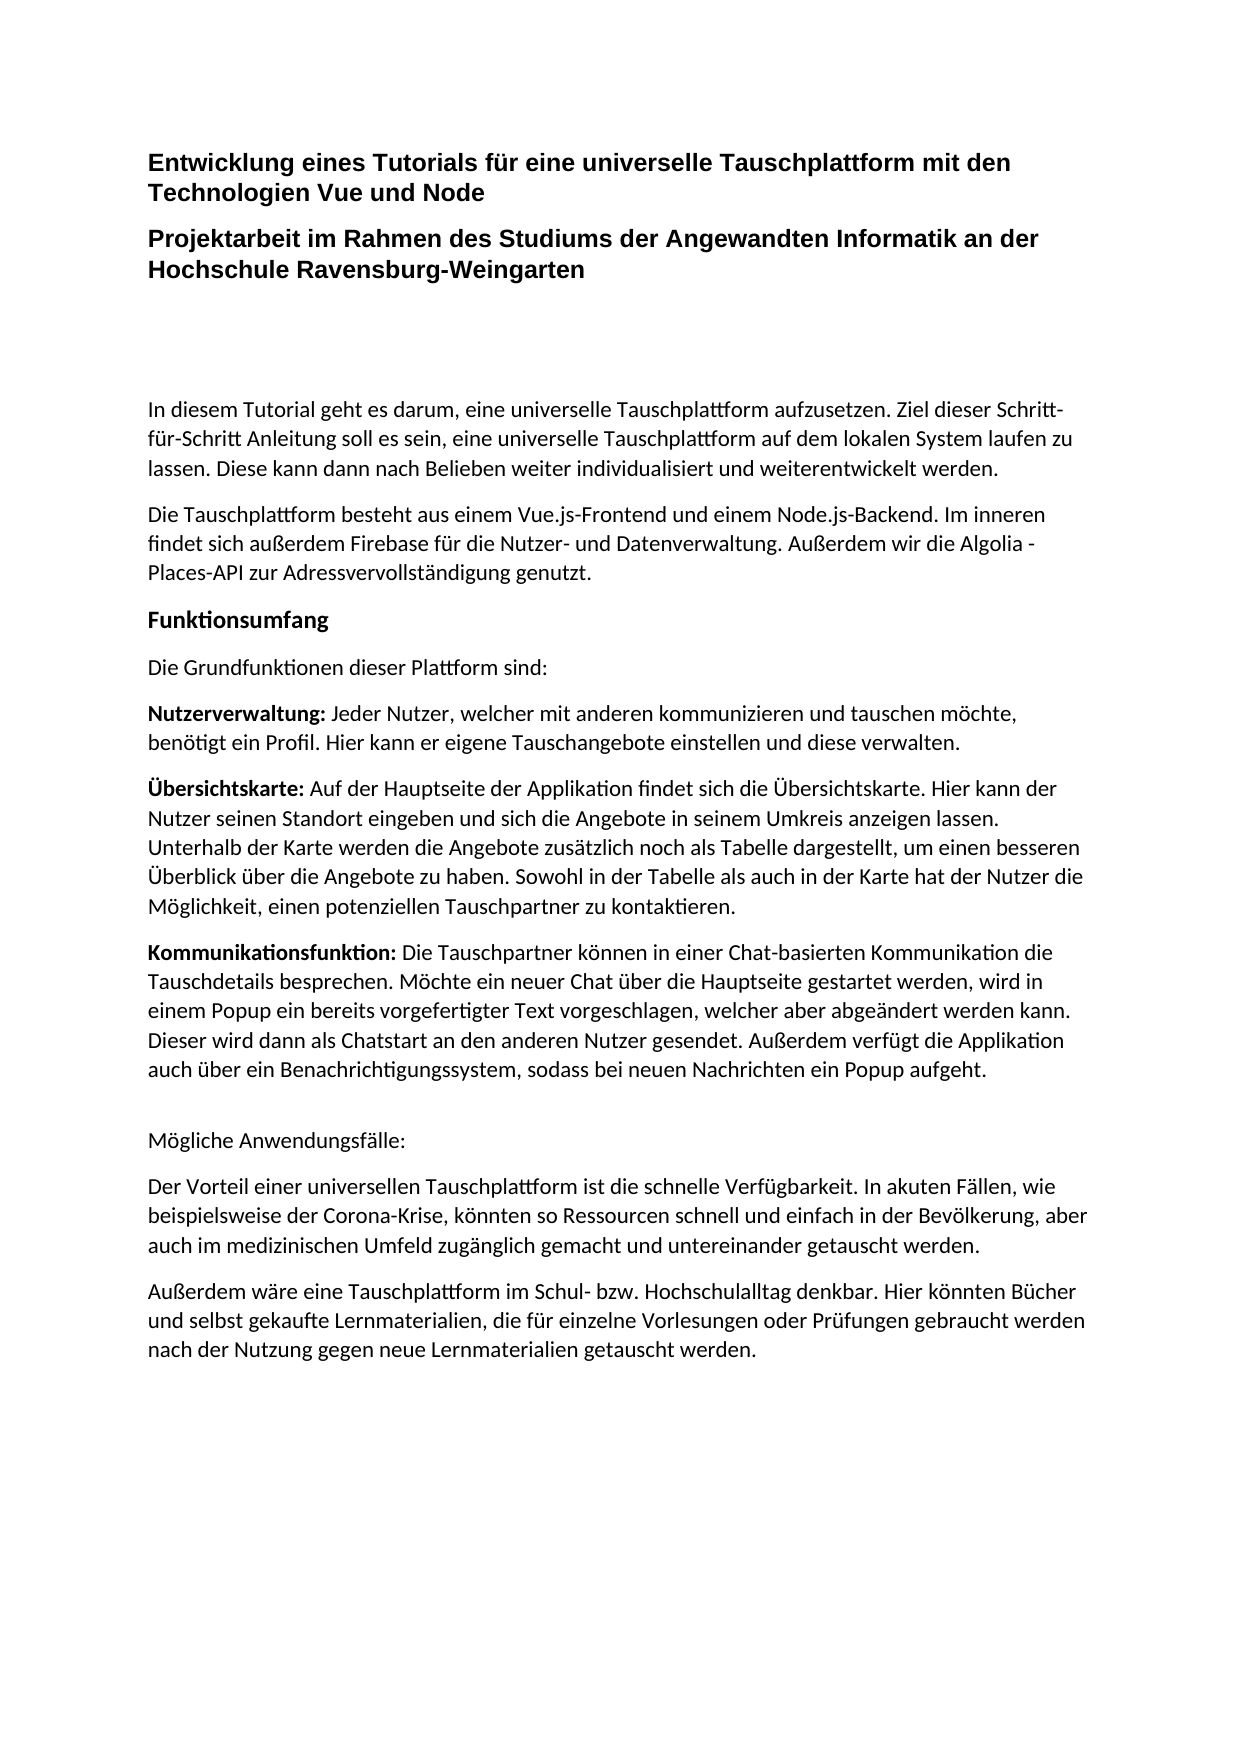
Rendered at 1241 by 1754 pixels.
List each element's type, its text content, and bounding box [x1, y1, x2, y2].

text In diesem Tutorial geht es darum, eine universelle Tauschplattform aufzusetzen. Ziel dieser Schritt-für-Schritt Anleitung soll es sein, eine universelle Tauschplattform auf dem lokalen System laufen zu lassen. Diese kann dann nach Belieben weiter individualisiert und weiterentwickelt werden. [148, 395, 1093, 482]
text Kommunikationsfunktion: Die Tauschpartner können in einer Chat-basierten Kommunikation die Tauschdetails besprechen. Möchte ein neuer Chat über die Hauptseite gestartet werden, wird in einem Popup ein bereits vorgefertigter Text vorgeschlagen, welcher aber abgeändert werden kann. Dieser wird dann als Chatstart an den anderen Nutzer gesendet. Außerdem verfügt die Applikation auch über ein Benachrichtigungssystem, sodass bei neuen Nachrichten ein Popup aufgeht. [148, 938, 1093, 1083]
text Übersichtskarte: Auf der Hauptseite der Applikation findet sich die Übersichtskarte. Hier kann der Nutzer seinen Standort eingeben und sich die Angebote in seinem Umkreis anzeigen lassen. Unterhalb der Karte werden die Angebote zusätzlich noch als Tabelle dargestellt, um einen besseren Überblick über die Angebote zu haben. Sowohl in der Tabelle als auch in der Karte hat der Nutzer die Möglichkeit, einen potenziellen Tauschpartner zu kontaktieren. [148, 774, 1093, 920]
text Projektarbeit im Rahmen des Studiums der Angewandten Informatik an der Hochschule Ravensburg-Weingarten [148, 224, 1093, 283]
text Außerdem wäre eine Tauschplattform im Schul- bzw. Hochschulalltag denkbar. Hier könnten Bücher und selbst gekaufte Lernmaterialien, die für einzelne Vorlesungen oder Prüfungen gebraucht werden nach der Nutzung gegen neue Lernmaterialien getauscht werden. [148, 1277, 1093, 1363]
text Die Tauschplattform besteht aus einem Vue.js-Frontend und einem Node.js-Backend. Im inneren findet sich außerdem Firebase für die Nutzer- und Datenverwaltung. Außerdem wir die Algolia -Places-API zur Adressvervollständigung genutzt. [148, 500, 1093, 586]
text Nutzerverwaltung: Jeder Nutzer, welcher mit anderen kommunizieren und tauschen möchte, benötigt ein Profil. Hier kann er eigene Tauschangebote einstellen und diese verwalten. [148, 699, 1093, 756]
text Der Vorteil einer universellen Tauschplattform ist die schnelle Verfügbarkeit. In akuten Fällen, wie beispielsweise der Corona-Krise, könnten so Ressourcen schnell und einfach in der Bevölkerung, aber auch im medizinischen Umfeld zugänglich gemacht und untereinander getauscht werden. [148, 1172, 1093, 1259]
text Mögliche Anwendungsfälle: [148, 1126, 1093, 1154]
text Entwicklung eines Tutorials für eine universelle Tauschplattform mit den Technologien Vue und Node [148, 148, 1093, 206]
text Die Grundfunktionen dieser Plattform sind: [148, 653, 1093, 681]
text Funktionsumfang [148, 604, 1093, 635]
